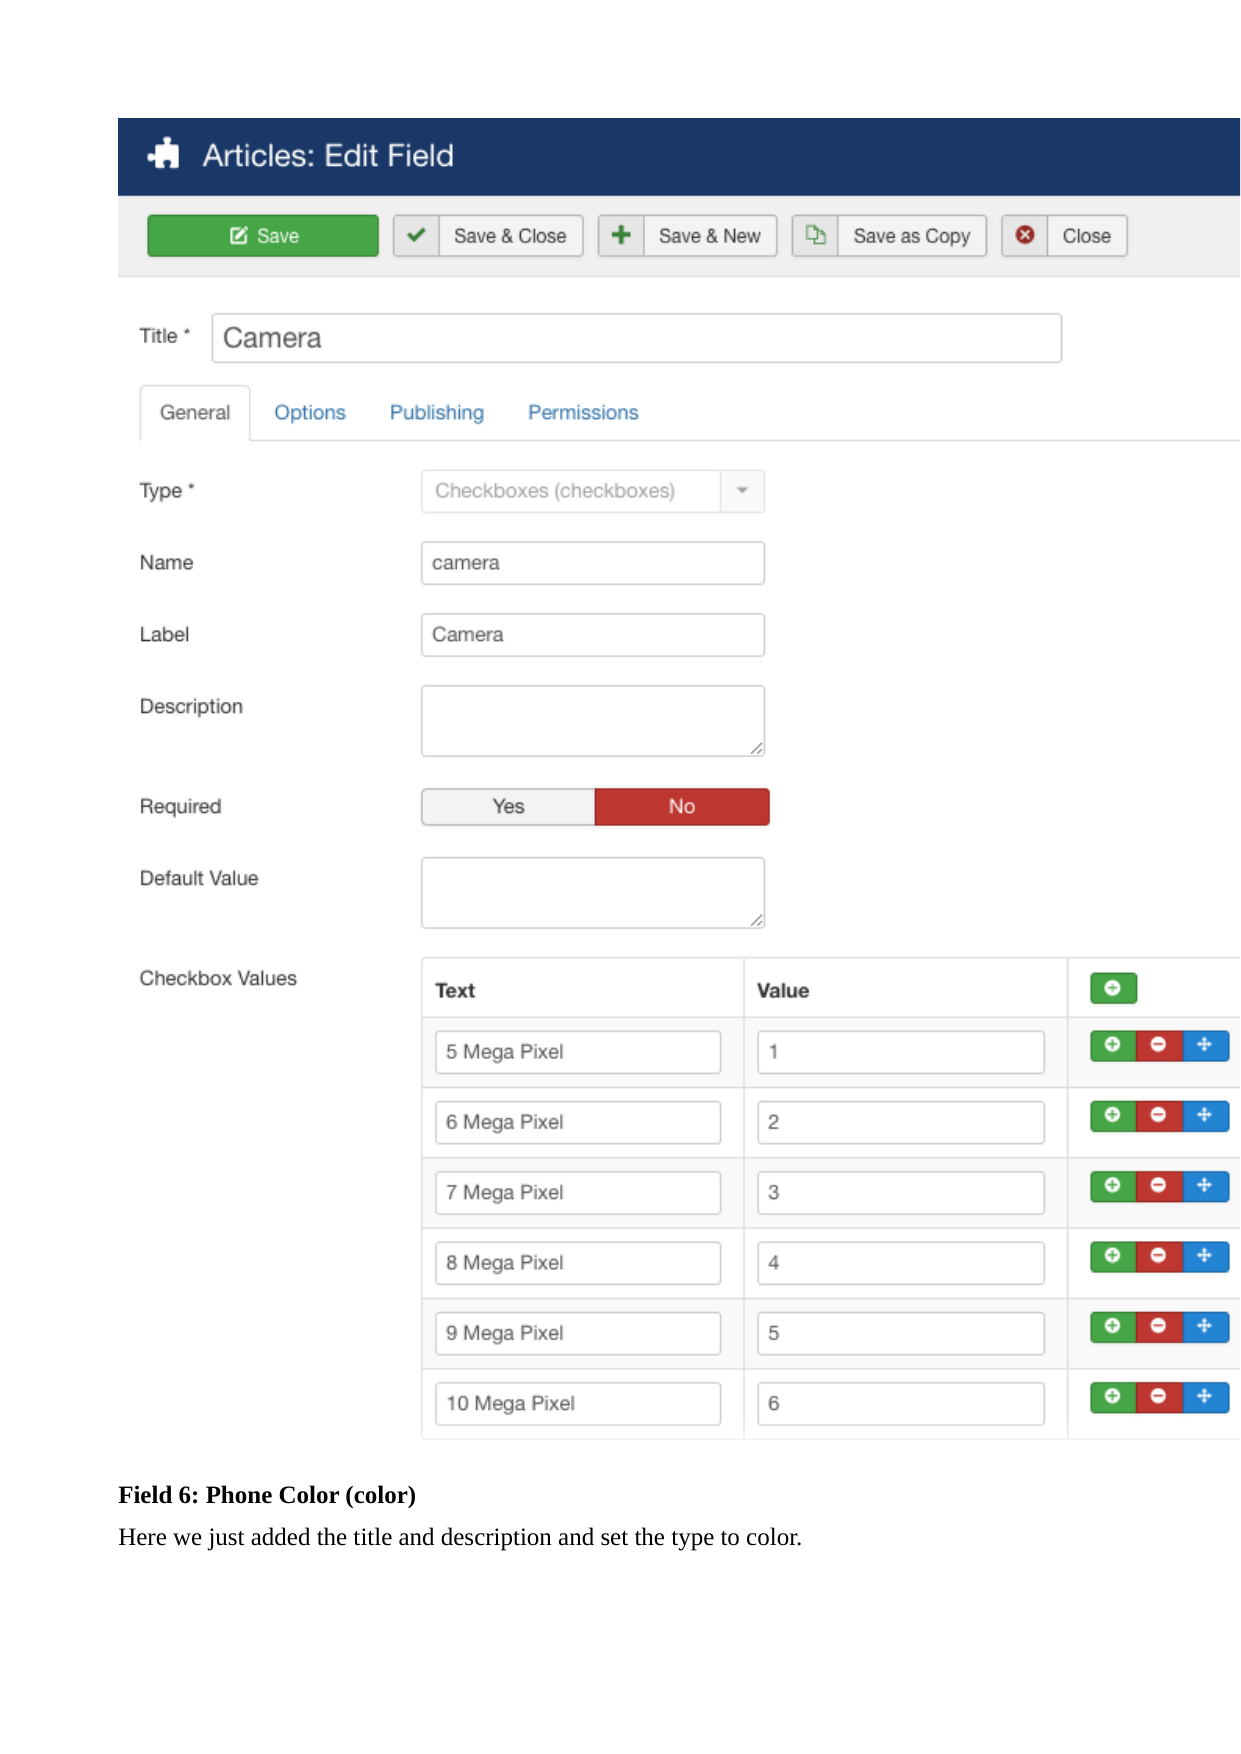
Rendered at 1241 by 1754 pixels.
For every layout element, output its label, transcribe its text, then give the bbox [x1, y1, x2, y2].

text Here we just added the title and description and set the type to color. [118, 1522, 1122, 1551]
picture [118, 118, 1241, 1448]
subtitle Field 6: Phone Color (color) [118, 1481, 1122, 1509]
